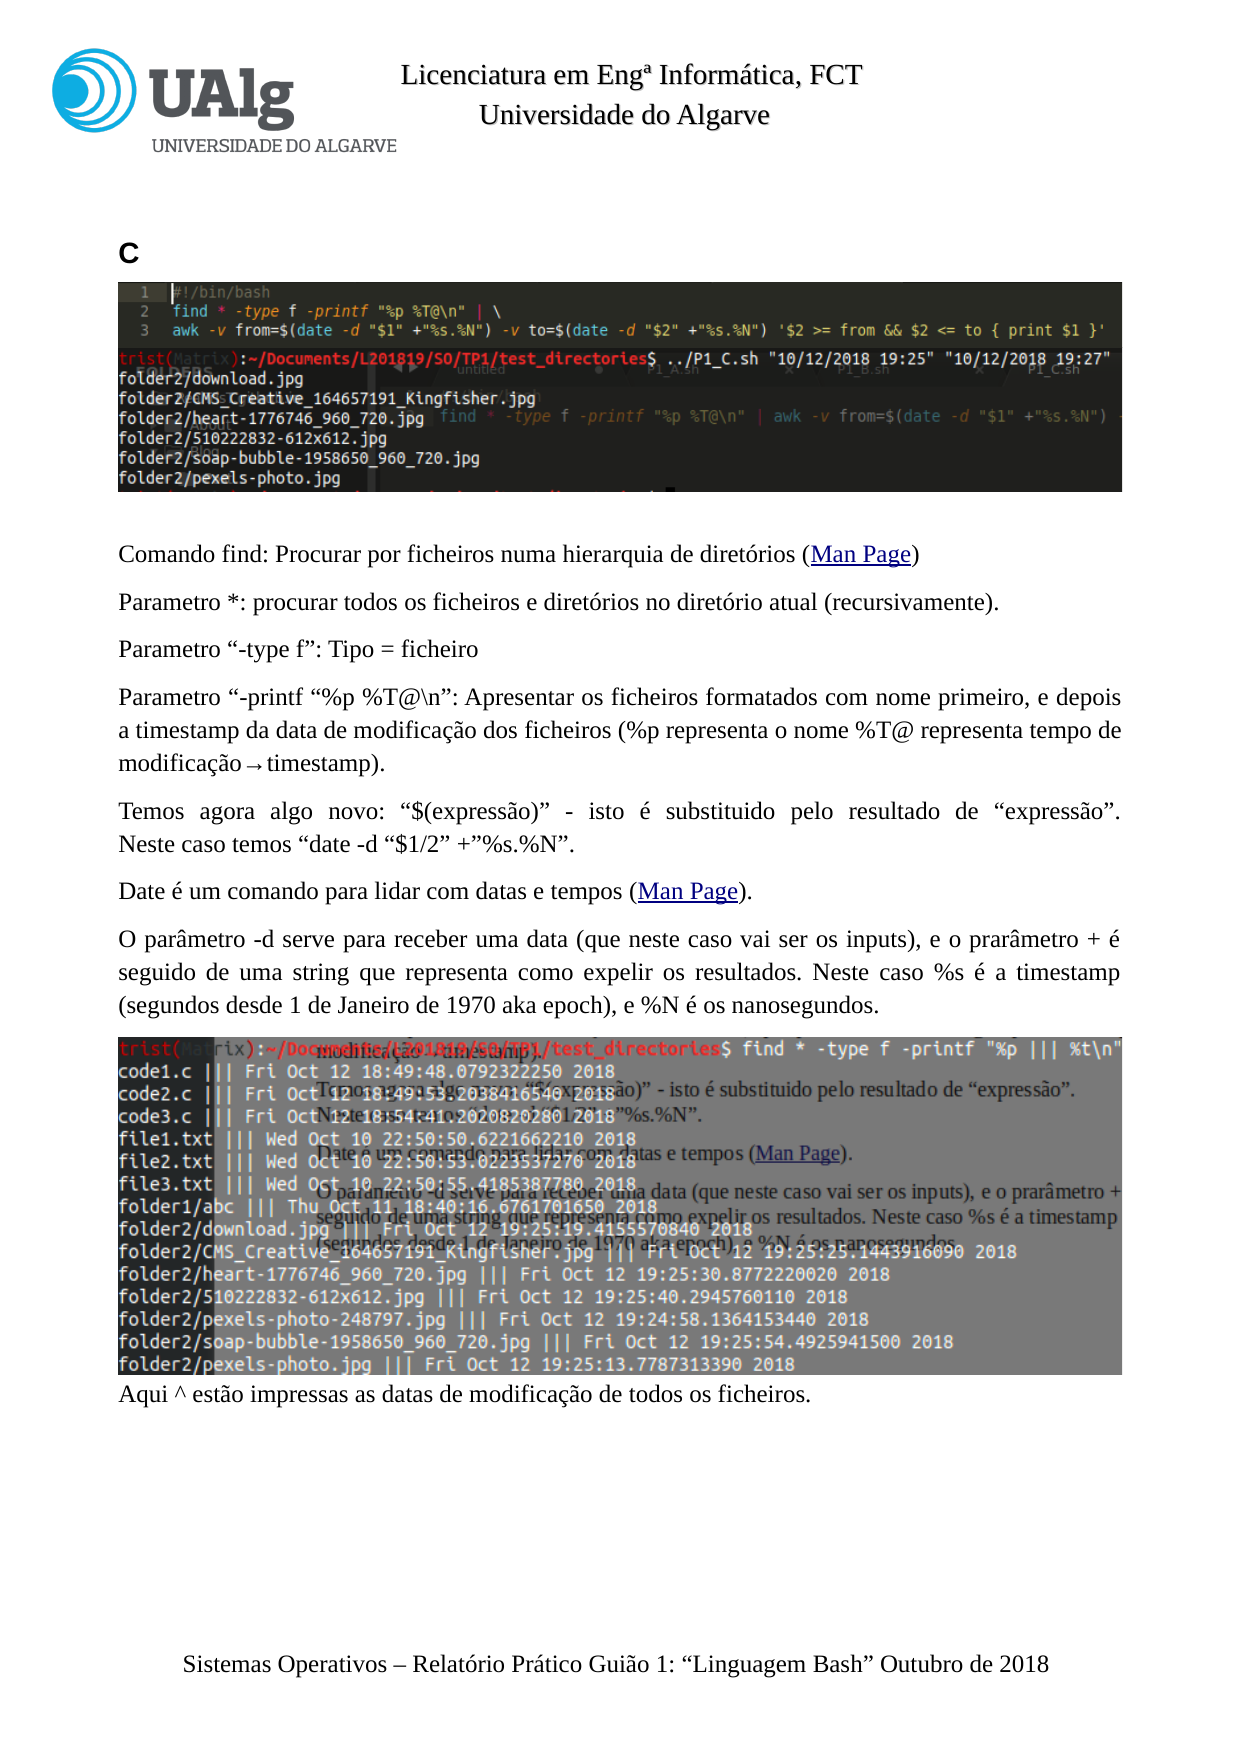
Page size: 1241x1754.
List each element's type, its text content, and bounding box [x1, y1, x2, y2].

text Parametro “-printf “%p %T@\n”: Apresentar os ficheiros formatados com nome primeiro, e depois a timestamp da data de modificação dos ficheiros (%p representa o nome %T@ representa tempo de modificação→timestamp). [118, 682, 1122, 777]
text Parametro *: procurar todos os ficheiros e diretórios no diretório atual (recursivamente). [118, 587, 1122, 616]
picture [118, 1037, 1123, 1375]
text Comando find: Procurar por ficheiros numa hierarquia de diretórios (Man Page) [118, 539, 1122, 568]
text Aqui ^ estão impressas as datas de modificação de todos os ficheiros. [118, 1375, 1122, 1407]
subtitle C [118, 236, 1122, 270]
text Temos agora algo novo: “$(expressão)” - isto é substituido pelo resultado de “expressão”. Neste caso temos “date -d “$1/2” +”%s.%N”. [118, 796, 1122, 857]
picture [40, 36, 397, 153]
text Date é um comando para lidar com datas e tempos (Man Page). [118, 876, 1122, 905]
picture [118, 282, 1123, 492]
text O parâmetro -d serve para receber uma data (que neste caso vai ser os inputs), e o prarâmetro + é seguido de uma string que representa como expelir os resultados. Neste caso %s é a timestamp (segundos desde 1 de Janeiro de 1970 aka epoch), e %N é os nanosegundos. [118, 924, 1122, 1019]
text Parametro “-type f”: Tipo = ficheiro [118, 634, 1122, 663]
